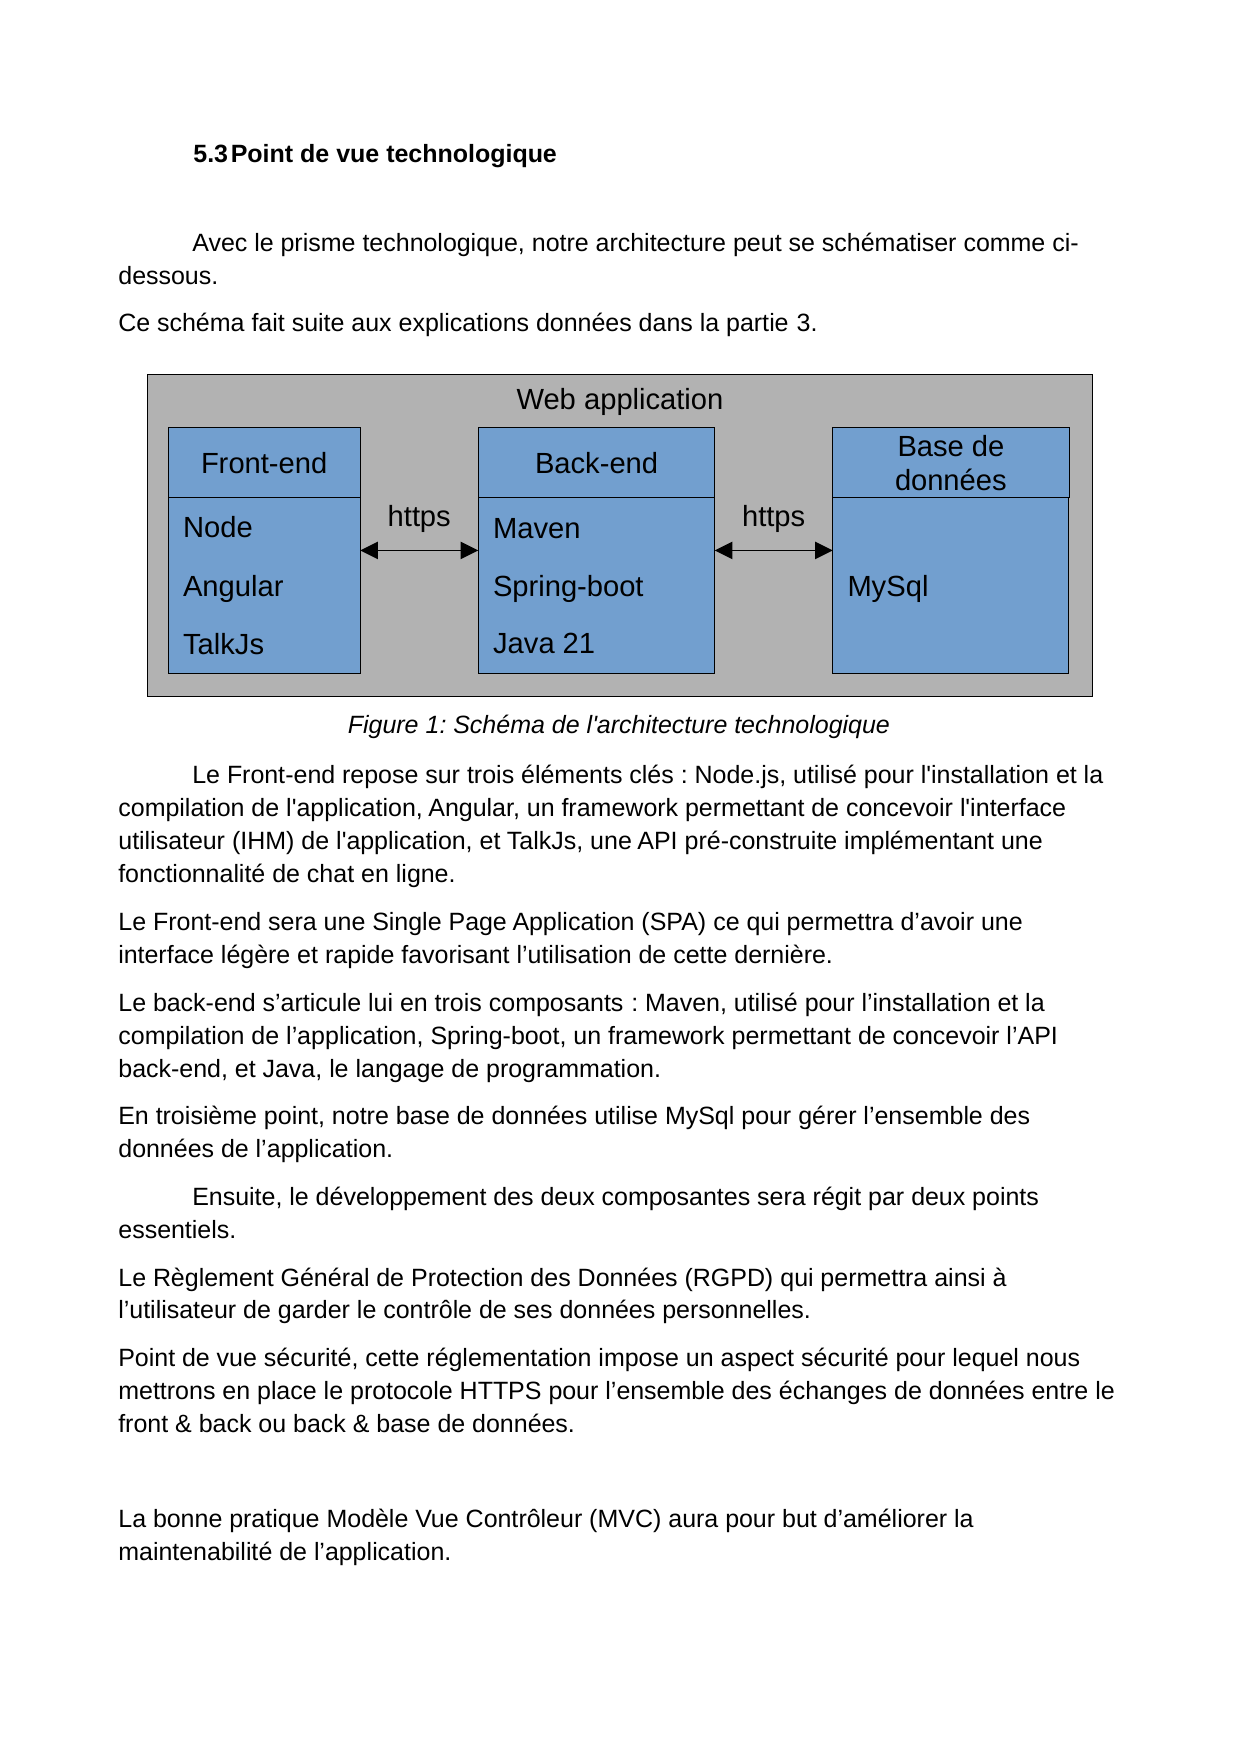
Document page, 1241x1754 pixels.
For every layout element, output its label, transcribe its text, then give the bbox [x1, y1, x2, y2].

text Le Front-end sera une Single Page Application (SPA) ce qui permettra d’avoir une interface légère et rapide favorisant l’utilisation de cette dernière. [118, 907, 1122, 969]
text Avec le prisme technologique, notre architecture peut se schématiser comme ci-dessous. [118, 228, 1122, 289]
text En troisième point, notre base de données utilise MySql pour gérer l’ensemble des données de l’application. [118, 1101, 1122, 1163]
text Le back-end s’articule lui en trois composants : Maven, utilisé pour l’installation et la compilation de l’application, Spring-boot, un framework permettant de concevoir l’API back-end, et Java, le langage de programmation. [118, 988, 1122, 1082]
text Le Règlement Général de Protection des Données (RGPD) qui permettra ainsi à l’utilisateur de garder le contrôle de ses données personnelles. [118, 1262, 1122, 1324]
text Le Front-end repose sur trois éléments clés : Node.js, utilisé pour l'installation et la compilation de l'application, Angular, un framework permettant de concevoir l'interface utilisateur (IHM) de l'application, et TalkJs, une API pré-construite implémentant une fonctionnalité de chat en ligne. [118, 760, 1122, 888]
text Point de vue sécurité, cette réglementation impose un aspect sécurité pour lequel nous mettrons en place le protocole HTTPS pour l’ensemble des échanges de données entre le front & back ou back & base de données. [118, 1343, 1122, 1438]
subtitle Point de vue technologique [193, 139, 1122, 168]
text Ce schéma fait suite aux explications données dans la partie 3. [118, 308, 1122, 337]
text Figure 1: Schéma de l'architecture technologique [148, 710, 1093, 739]
text Ensuite, le développement des deux composantes sera régit par deux points essentiels. [118, 1182, 1122, 1244]
text La bonne pratique Modèle Vue Contrôleur (MVC) aura pour but d’améliorer la maintenabilité de l’application. [118, 1504, 1122, 1566]
